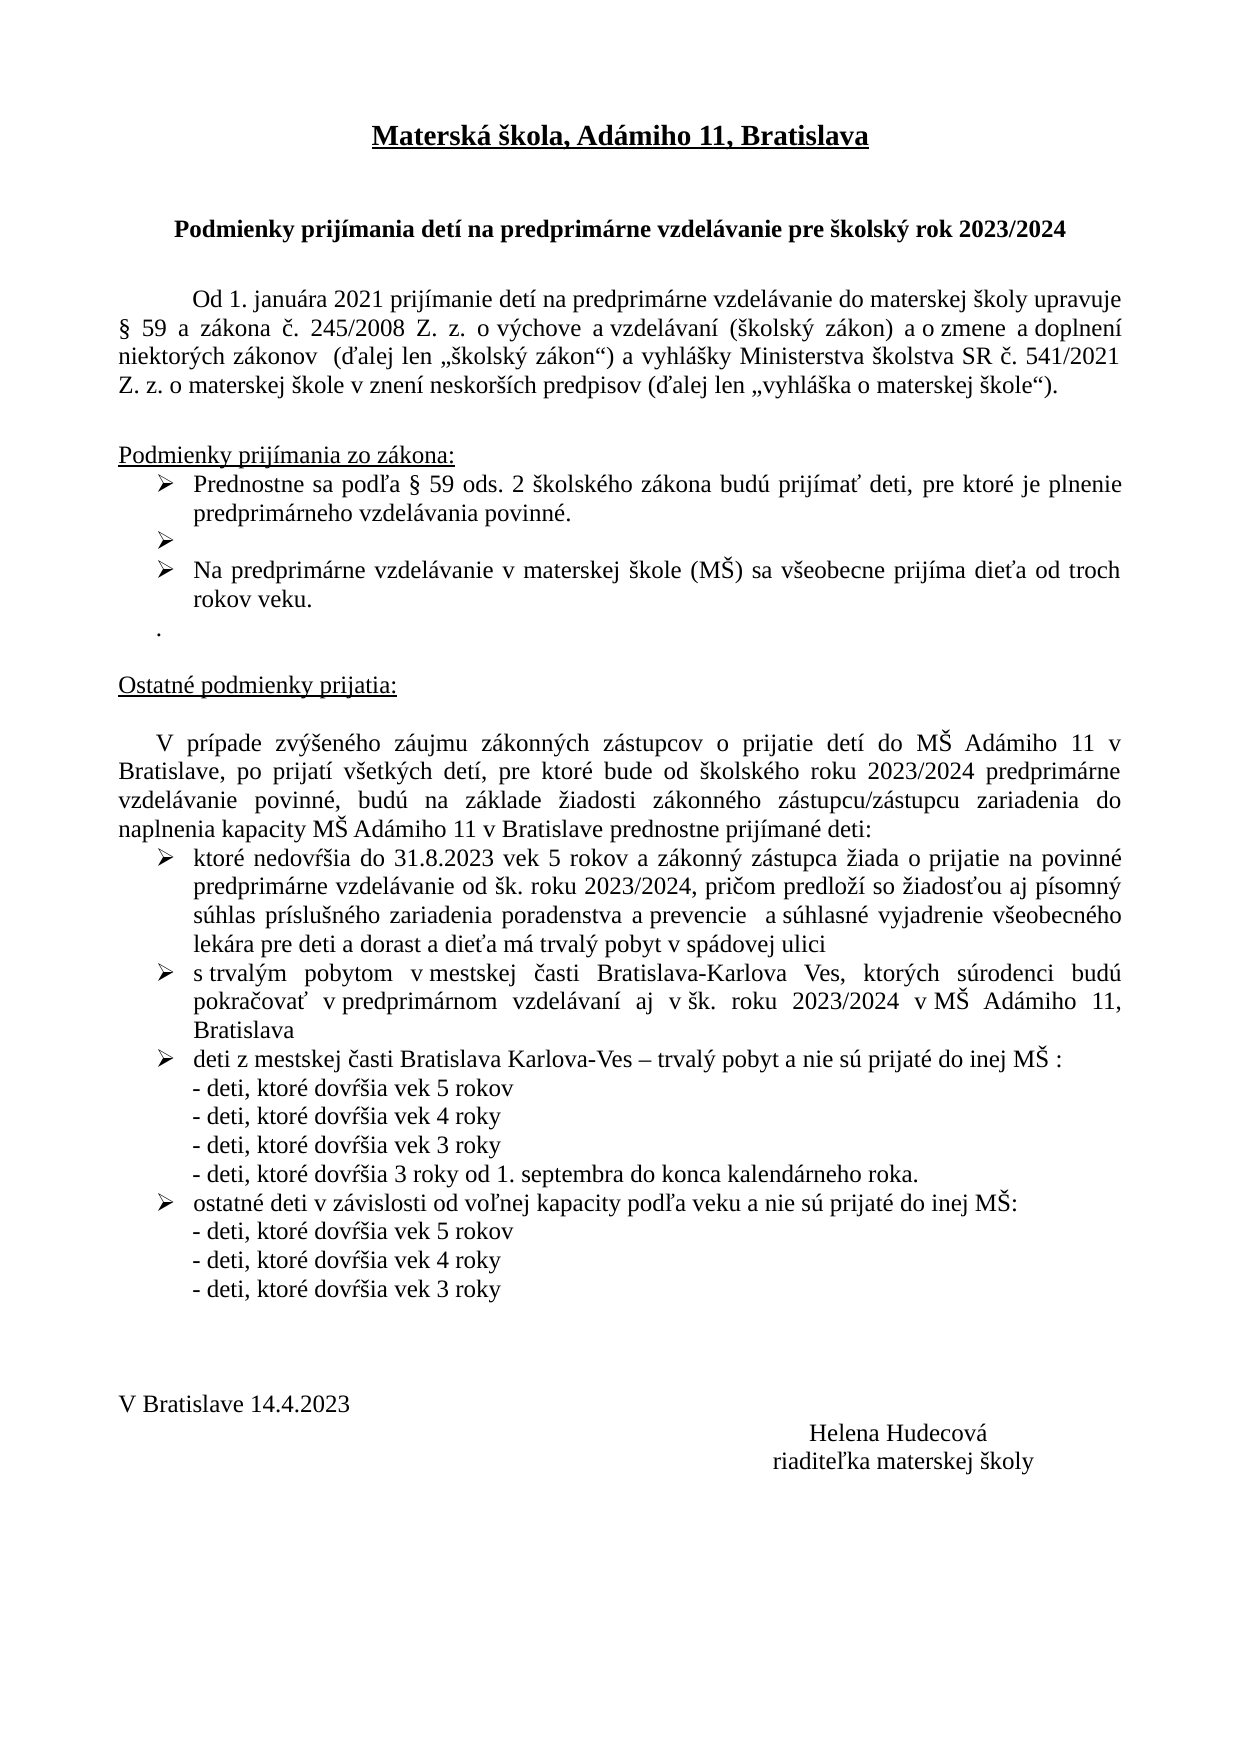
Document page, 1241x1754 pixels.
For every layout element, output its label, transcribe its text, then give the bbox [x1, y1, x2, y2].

list Prednostne sa podľa § 59 ods. 2 školského zákona budú prijímať deti, pre ktoré je plnenie predprimárneho vzdelávania povinné. [156, 469, 1122, 526]
text Ostatné podmienky prijatia: [118, 670, 1122, 699]
text . [156, 613, 1122, 641]
text - deti, ktoré dovŕšia vek 3 roky [192, 1130, 1122, 1159]
list s trvalým pobytom v mestskej časti Bratislava-Karlova Ves, ktorých súrodenci budú pokračovať v predprimárnom vzdelávaní aj v šk. roku 2023/2024 v MŠ Adámiho 11, Bratislava [156, 958, 1122, 1044]
text - deti, ktoré dovŕšia vek 5 rokov [192, 1216, 1122, 1245]
text - deti, ktoré dovŕšia 3 roky od 1. septembra do konca kalendárneho roka. [192, 1159, 1122, 1188]
list Na predprimárne vzdelávanie v materskej škole (MŠ) sa všeobecne prijíma dieťa od troch rokov veku. [156, 555, 1122, 613]
list ktoré nedovŕšia do 31.8.2023 vek 5 rokov a zákonný zástupca žiada o prijatie na povinné predprimárne vzdelávanie od šk. roku 2023/2024, pričom predloží so žiadosťou aj písomný súhlas príslušného zariadenia poradenstva a prevencie a súhlasné vyjadrenie všeobecného lekára pre deti a dorast a dieťa má trvalý pobyt v spádovej ulici [156, 843, 1122, 958]
text Podmienky prijímania zo zákona: [118, 440, 1122, 469]
text - deti, ktoré dovŕšia vek 5 rokov [192, 1073, 1122, 1101]
list ostatné deti v závislosti od voľnej kapacity podľa veku a nie sú prijaté do inej MŠ: [156, 1188, 1122, 1216]
text Podmienky prijímania detí na predprimárne vzdelávanie pre školský rok 2023/2024 [118, 214, 1122, 243]
list deti z mestskej časti Bratislava Karlova-Ves – trvalý pobyt a nie sú prijaté do inej MŠ : [156, 1044, 1122, 1073]
text V Bratislave 14.4.2023 [118, 1389, 1122, 1418]
text - deti, ktoré dovŕšia vek 3 roky [192, 1274, 1122, 1303]
text Materská škola, Adámiho 11, Bratislava [118, 118, 1122, 152]
text V prípade zvýšeného záujmu zákonných zástupcov o prijatie detí do MŠ Adámiho 11 v Bratislave, po prijatí všetkých detí, pre ktoré bude od školského roku 2023/2024 predprimárne vzdelávanie povinné, budú na základe žiadosti zákonného zástupcu/zástupcu zariadenia do naplnenia kapacity MŠ Adámiho 11 v Bratislave prednostne prijímané deti: [118, 728, 1122, 843]
text - deti, ktoré dovŕšia vek 4 roky [192, 1245, 1122, 1274]
text - deti, ktoré dovŕšia vek 4 roky [192, 1101, 1122, 1130]
text Od 1. januára 2021 prijímanie detí na predprimárne vzdelávanie do materskej školy upravuje § 59 a zákona č. 245/2008 Z. z. o výchove a vzdelávaní (školský zákon) a o zmene a doplnení niektorých zákonov (ďalej len „školský zákon“) a vyhlášky Ministerstva školstva SR č. 541/2021 Z. z. o materskej škole v znení neskorších predpisov (ďalej len „vyhláška o materskej škole“). [118, 284, 1122, 399]
text riaditeľka materskej školy [192, 1446, 1122, 1475]
text Helena Hudecová [118, 1418, 1122, 1446]
